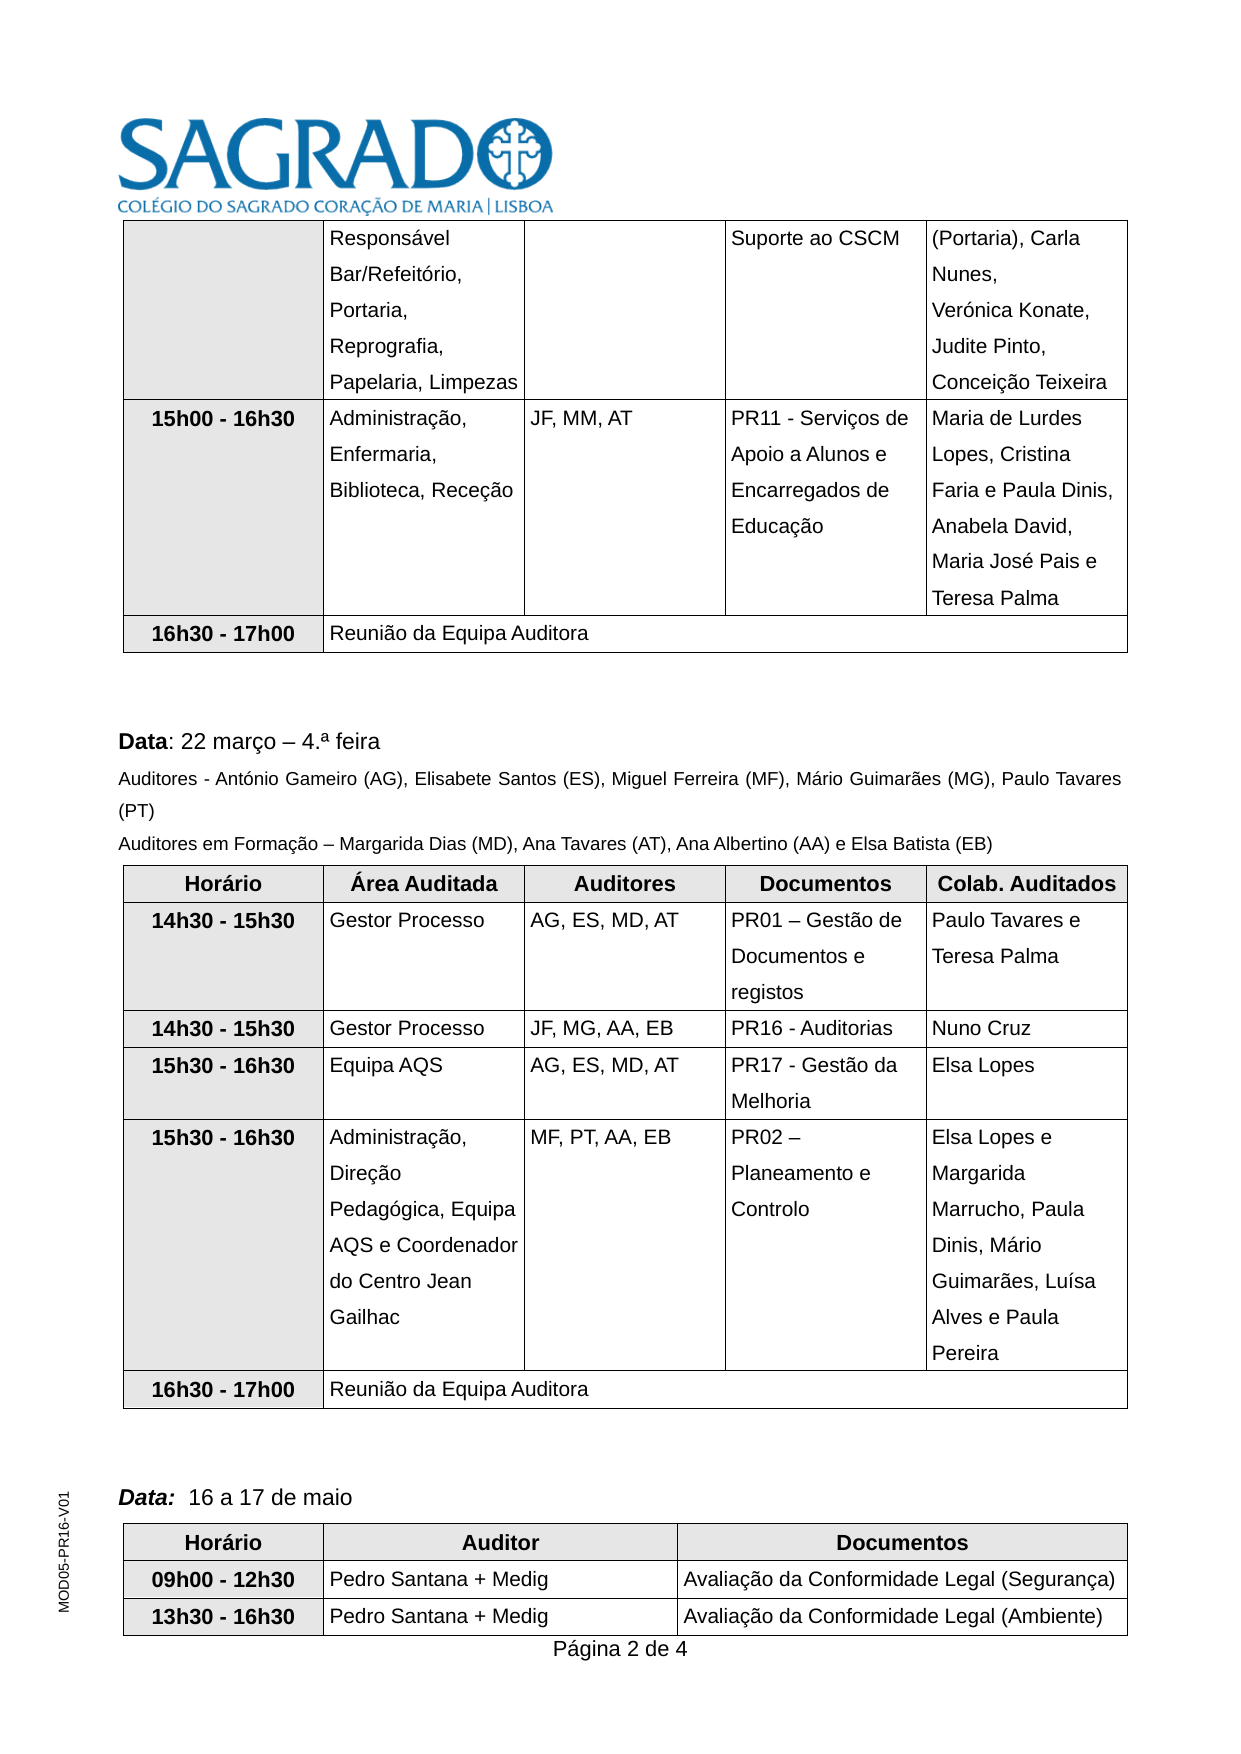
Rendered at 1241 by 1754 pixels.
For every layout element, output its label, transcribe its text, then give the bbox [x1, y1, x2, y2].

table_cell Nuno Cruz [927, 1011, 1127, 1047]
table_cell 16h30 - 17h00 [124, 616, 323, 652]
table_cell PR17 - Gestão da Melhoria [726, 1048, 926, 1119]
table_header Colab. Auditados [927, 866, 1127, 902]
table_cell 09h00 - 12h30 [124, 1561, 323, 1597]
table_cell Gestor Processo [324, 1011, 524, 1047]
table_cell Pedro Santana + Medig [324, 1599, 677, 1635]
table_cell MF, PT, AA, EB [525, 1120, 725, 1370]
table_cell PR01 – Gestão de Documentos e registos [726, 903, 926, 1010]
text Data: 22 março – 4.ª feira [118, 728, 1122, 755]
table_cell Reunião da Equipa Auditora [324, 1371, 1127, 1407]
table_header Auditor [324, 1524, 677, 1560]
table_cell PR02 – Planeamento e Controlo [726, 1120, 926, 1370]
table_cell Avaliação da Conformidade Legal (Segurança) [678, 1561, 1127, 1597]
table_header Documentos [726, 866, 926, 902]
table_cell JF, MG, AA, EB [525, 1011, 725, 1047]
text Data: 16 a 17 de maio [118, 1484, 1122, 1510]
table_cell Elsa Lopes [927, 1048, 1127, 1119]
table_cell Suporte ao CSCM [726, 221, 926, 399]
table_header Auditores [525, 866, 725, 902]
table_cell 16h30 - 17h00 [124, 1371, 323, 1407]
text Auditores - António Gameiro (AG), Elisabete Santos (ES), Miguel Ferreira (MF), Mário Guimarães (MG), Paulo Tavares (PT) [118, 768, 1122, 822]
table_cell [525, 221, 725, 399]
table_header Horário [124, 1524, 323, 1560]
table_cell Maria de Lurdes Lopes, Cristina Faria e Paula Dinis, Anabela David, Maria José Pais e Teresa Palma [927, 400, 1127, 615]
table_cell Gestor Processo [324, 903, 524, 1010]
table_cell 15h30 - 16h30 [124, 1048, 323, 1119]
table_cell Reunião da Equipa Auditora [324, 616, 1127, 652]
table_cell AG, ES, MD, AT [525, 1048, 725, 1119]
table_cell (Portaria), Carla Nunes, Verónica Konate, Judite Pinto, Conceição Teixeira [927, 221, 1127, 399]
table_cell Administração, Enfermaria, Biblioteca, Receção [324, 400, 524, 615]
table_cell Paulo Tavares e Teresa Palma [927, 903, 1127, 1010]
table_cell 14h30 - 15h30 [124, 903, 323, 1010]
table_cell [124, 221, 323, 399]
table_cell Avaliação da Conformidade Legal (Ambiente) [678, 1599, 1127, 1635]
table_cell 14h30 - 15h30 [124, 1011, 323, 1047]
picture [118, 118, 553, 216]
table_header Área Auditada [324, 866, 524, 902]
table_cell Elsa Lopes e Margarida Marrucho, Paula Dinis, Mário Guimarães, Luísa Alves e Paula Pereira [927, 1120, 1127, 1370]
table_cell 13h30 - 16h30 [124, 1599, 323, 1635]
table_header Horário [124, 866, 323, 902]
table_cell JF, MM, AT [525, 400, 725, 615]
table_cell PR11 - Serviços de Apoio a Alunos e Encarregados de Educação [726, 400, 926, 615]
table_cell Pedro Santana + Medig [324, 1561, 677, 1597]
table_cell 15h00 - 16h30 [124, 400, 323, 615]
table_cell 15h30 - 16h30 [124, 1120, 323, 1370]
table_header Documentos [678, 1524, 1127, 1560]
table_cell Responsável Bar/Refeitório, Portaria, Reprografia, Papelaria, Limpezas [324, 221, 524, 399]
table_cell AG, ES, MD, AT [525, 903, 725, 1010]
table_cell Equipa AQS [324, 1048, 524, 1119]
table_cell PR16 - Auditorias [726, 1011, 926, 1047]
table_cell Administração, Direção Pedagógica, Equipa AQS e Coordenador do Centro Jean Gailhac [324, 1120, 524, 1370]
text Auditores em Formação – Margarida Dias (MD), Ana Tavares (AT), Ana Albertino (AA) e Elsa Batista (EB) [118, 832, 1122, 854]
